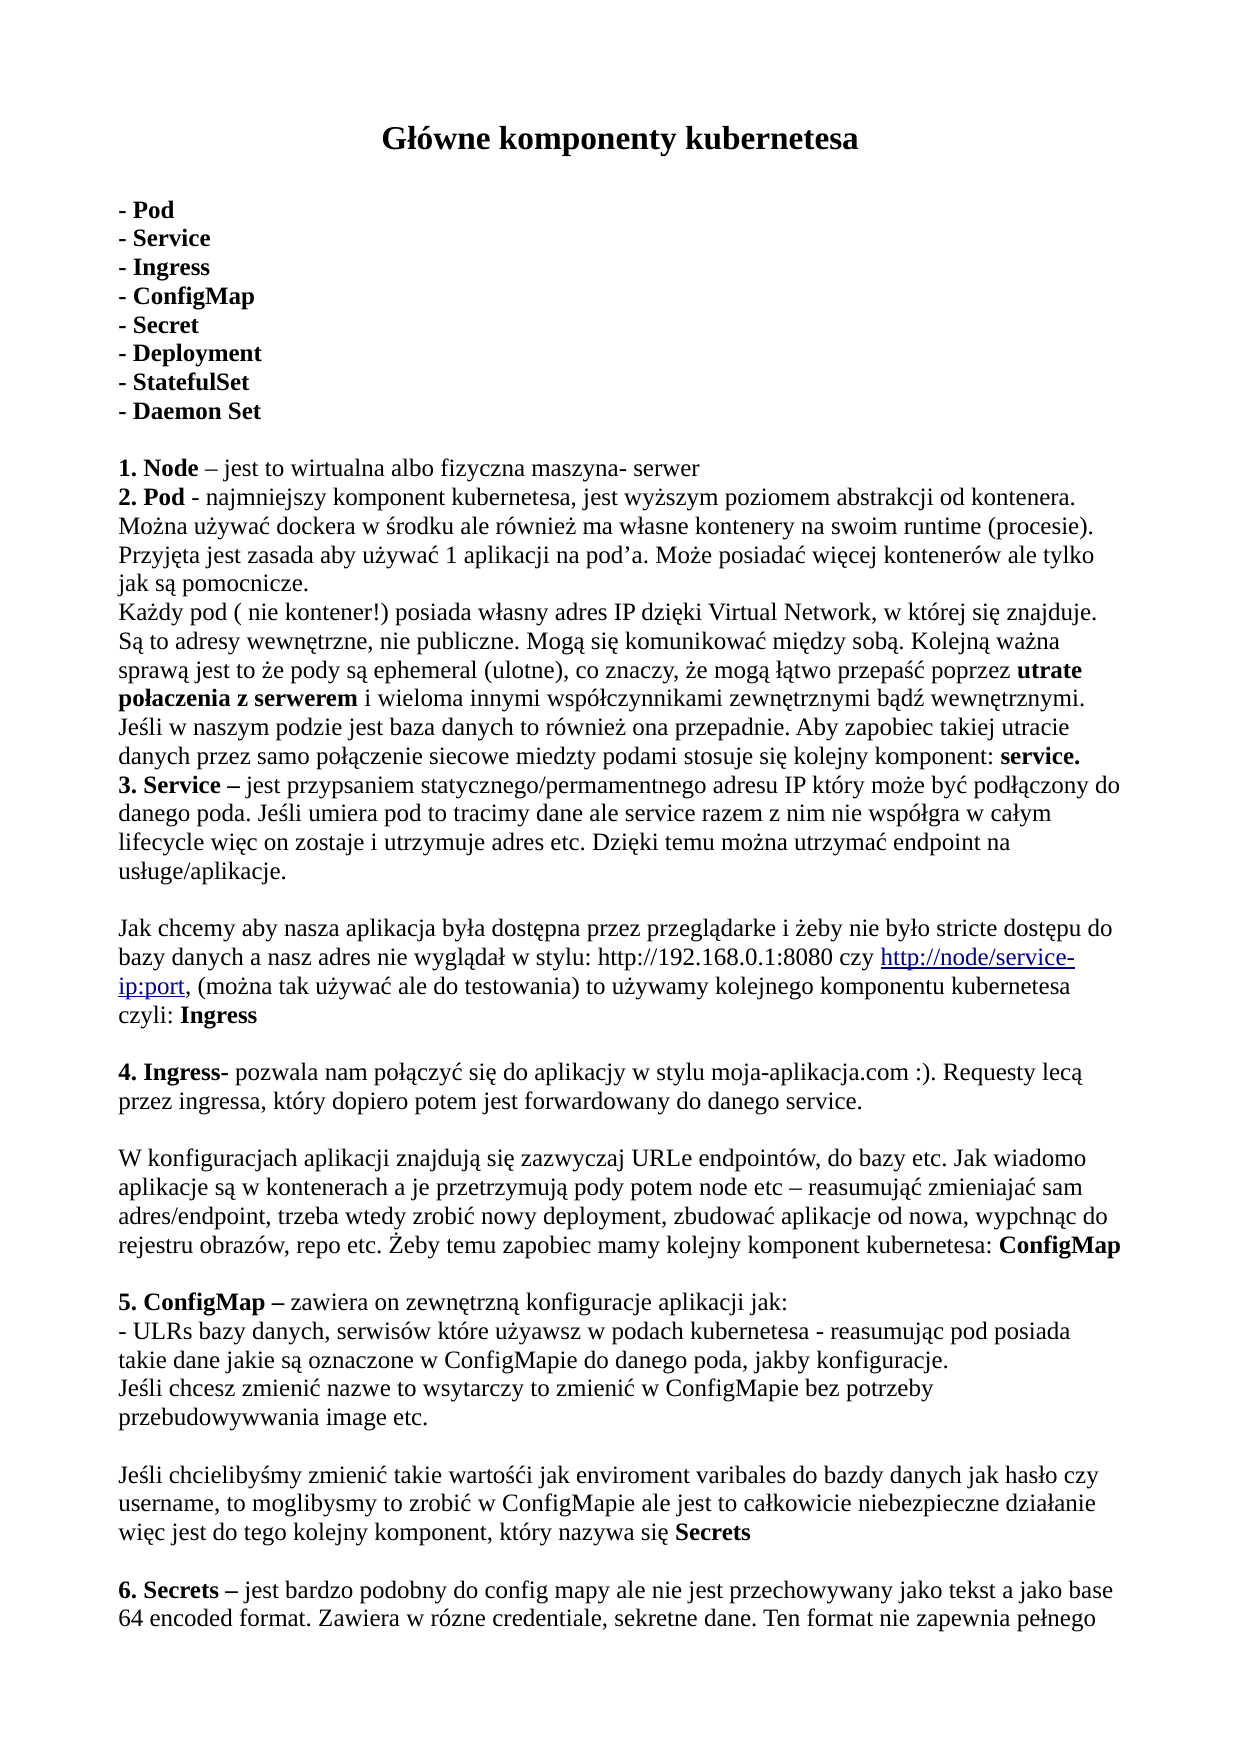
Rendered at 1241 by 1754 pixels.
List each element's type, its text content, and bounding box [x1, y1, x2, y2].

text 1. Node – jest to wirtualna albo fizyczna maszyna- serwer 2. Pod - najmniejszy komponent kubernetesa, jest wyższym poziomem abstrakcji od kontenera. Można używać dockera w środku ale również ma własne kontenery na swoim runtime (procesie). Przyjęta jest zasada aby używać 1 aplikacji na pod’a. Może posiadać więcej kontenerów ale tylko jak są pomocnicze. Każdy pod ( nie kontener!) posiada własny adres IP dzięki Virtual Network, w której się znajduje. Są to adresy wewnętrzne, nie publiczne. Mogą się komunikować między sobą. Kolejną ważna sprawą jest to że pody są ephemeral (ulotne), co znaczy, że mogą łątwo przepaść poprzez utrate połaczenia z serwerem i wieloma innymi współczynnikami zewnętrznymi bądź wewnętrznymi. Jeśli w naszym podzie jest baza danych to również ona przepadnie. Aby zapobiec takiej utracie danych przez samo połączenie siecowe miedzty podami stosuje się kolejny komponent: service. 3. Service – jest przypsaniem statycznego/permamentnego adresu IP który może być podłączony do danego poda. Jeśli umiera pod to tracimy dane ale service razem z nim nie współgra w całym lifecycle więc on zostaje i utrzymuje adres etc. Dzięki temu można utrzymać endpoint na usługe/aplikacje. Jak chcemy aby nasza aplikacja była dostępna przez przeglądarke i żeby nie było stricte dostępu do bazy danych a nasz adres nie wyglądał w stylu: http://192.168.0.1:8080 czy http://node/service-ip:port, (można tak używać ale do testowania) to używamy kolejnego komponentu kubernetesa czyli: Ingress 4. Ingress- pozwala nam połączyć się do aplikacjy w stylu moja-aplikacja.com :). Requesty lecą przez ingressa, który dopiero potem jest forwardowany do danego service. [118, 453, 1122, 1115]
text Główne komponenty kubernetesa [118, 118, 1122, 156]
text - Pod - Service - Ingress - ConfigMap - Secret - Deployment - StatefulSet - Daemon Set [118, 195, 1122, 425]
text W konfiguracjach aplikacji znajdują się zazwyczaj URLe endpointów, do bazy etc. Jak wiadomo aplikacje są w kontenerach a je przetrzymują pody potem node etc – reasumująć zmieniajać sam adres/endpoint, trzeba wtedy zrobić nowy deployment, zbudować aplikacje od nowa, wypchnąc do rejestru obrazów, repo etc. Żeby temu zapobiec mamy kolejny komponent kubernetesa: ConfigMap 5. ConfigMap – zawiera on zewnętrzną konfiguracje aplikacji jak: - ULRs bazy danych, serwisów które użyawsz w podach kubernetesa - reasumując pod posiada takie dane jakie są oznaczone w ConfigMapie do danego poda, jakby konfiguracje. Jeśli chcesz zmienić nazwe to wsytarczy to zmienić w ConfigMapie bez potrzeby przebudowywwania image etc. Jeśli chcielibyśmy zmienić takie wartośći jak enviroment varibales do bazdy danych jak hasło czy username, to moglibysmy to zrobić w ConfigMapie ale jest to całkowicie niebezpieczne działanie więc jest do tego kolejny komponent, który nazywa się Secrets 6. Secrets – jest bardzo podobny do config mapy ale nie jest przechowywany jako tekst a jako base 64 encoded format. Zawiera w rózne credentiale, sekretne dane. Ten format nie zapewnia pełnego [118, 1115, 1122, 1632]
